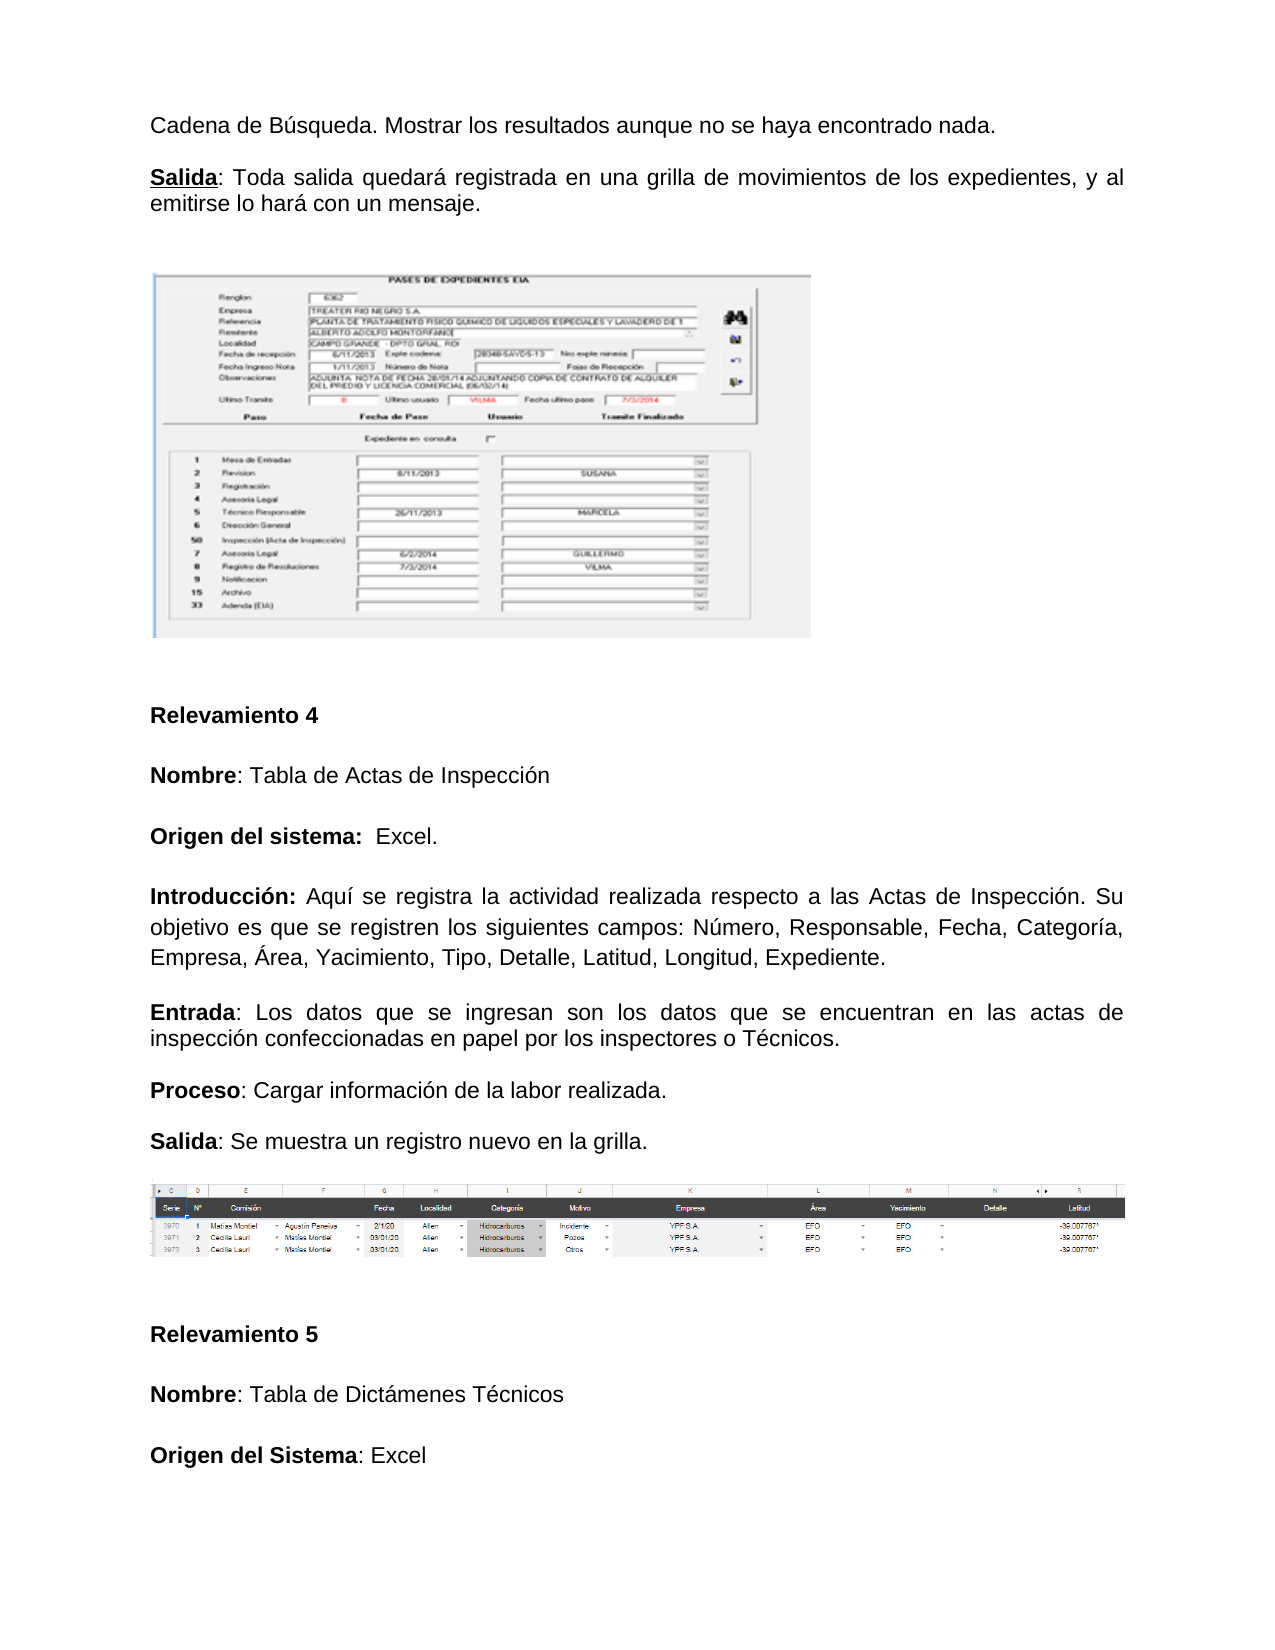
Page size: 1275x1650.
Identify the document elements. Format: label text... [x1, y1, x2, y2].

text Salida: Toda salida quedará registrada en una grilla de movimientos de los expedientes, y al emitirse lo hará con un mensaje. [150, 164, 1125, 217]
text Origen del sistema: Excel. [150, 823, 1125, 849]
text Relevamiento 5 [150, 1321, 1125, 1347]
text Cadena de Búsqueda. Mostrar los resultados aunque no se haya encontrado nada. [150, 112, 1125, 139]
text Proceso: Cargar información de la labor realizada. [150, 1077, 1125, 1103]
text Entrada: Los datos que se ingresan son los datos que se encuentran en las actas de inspección confeccionadas en papel por los inspectores o Técnicos. [150, 999, 1125, 1052]
text Relevamiento 4 [150, 702, 1125, 728]
text Nombre: Tabla de Actas de Inspección [150, 762, 1125, 789]
picture [150, 1179, 1125, 1257]
picture [150, 273, 811, 638]
text Introducción: Aquí se registra la actividad realizada respecto a las Actas de Inspección. Su objetivo es que se registren los siguientes campos: Número, Responsable, Fecha, Categoría, Empresa, Área, Yacimiento, Tipo, Detalle, Latitud, Longitud, Expediente. [150, 883, 1125, 970]
text Salida: Se muestra un registro nuevo en la grilla. [150, 1128, 1125, 1154]
text Origen del Sistema: Excel [150, 1442, 1125, 1468]
text Nombre: Tabla de Dictámenes Técnicos [150, 1381, 1125, 1407]
